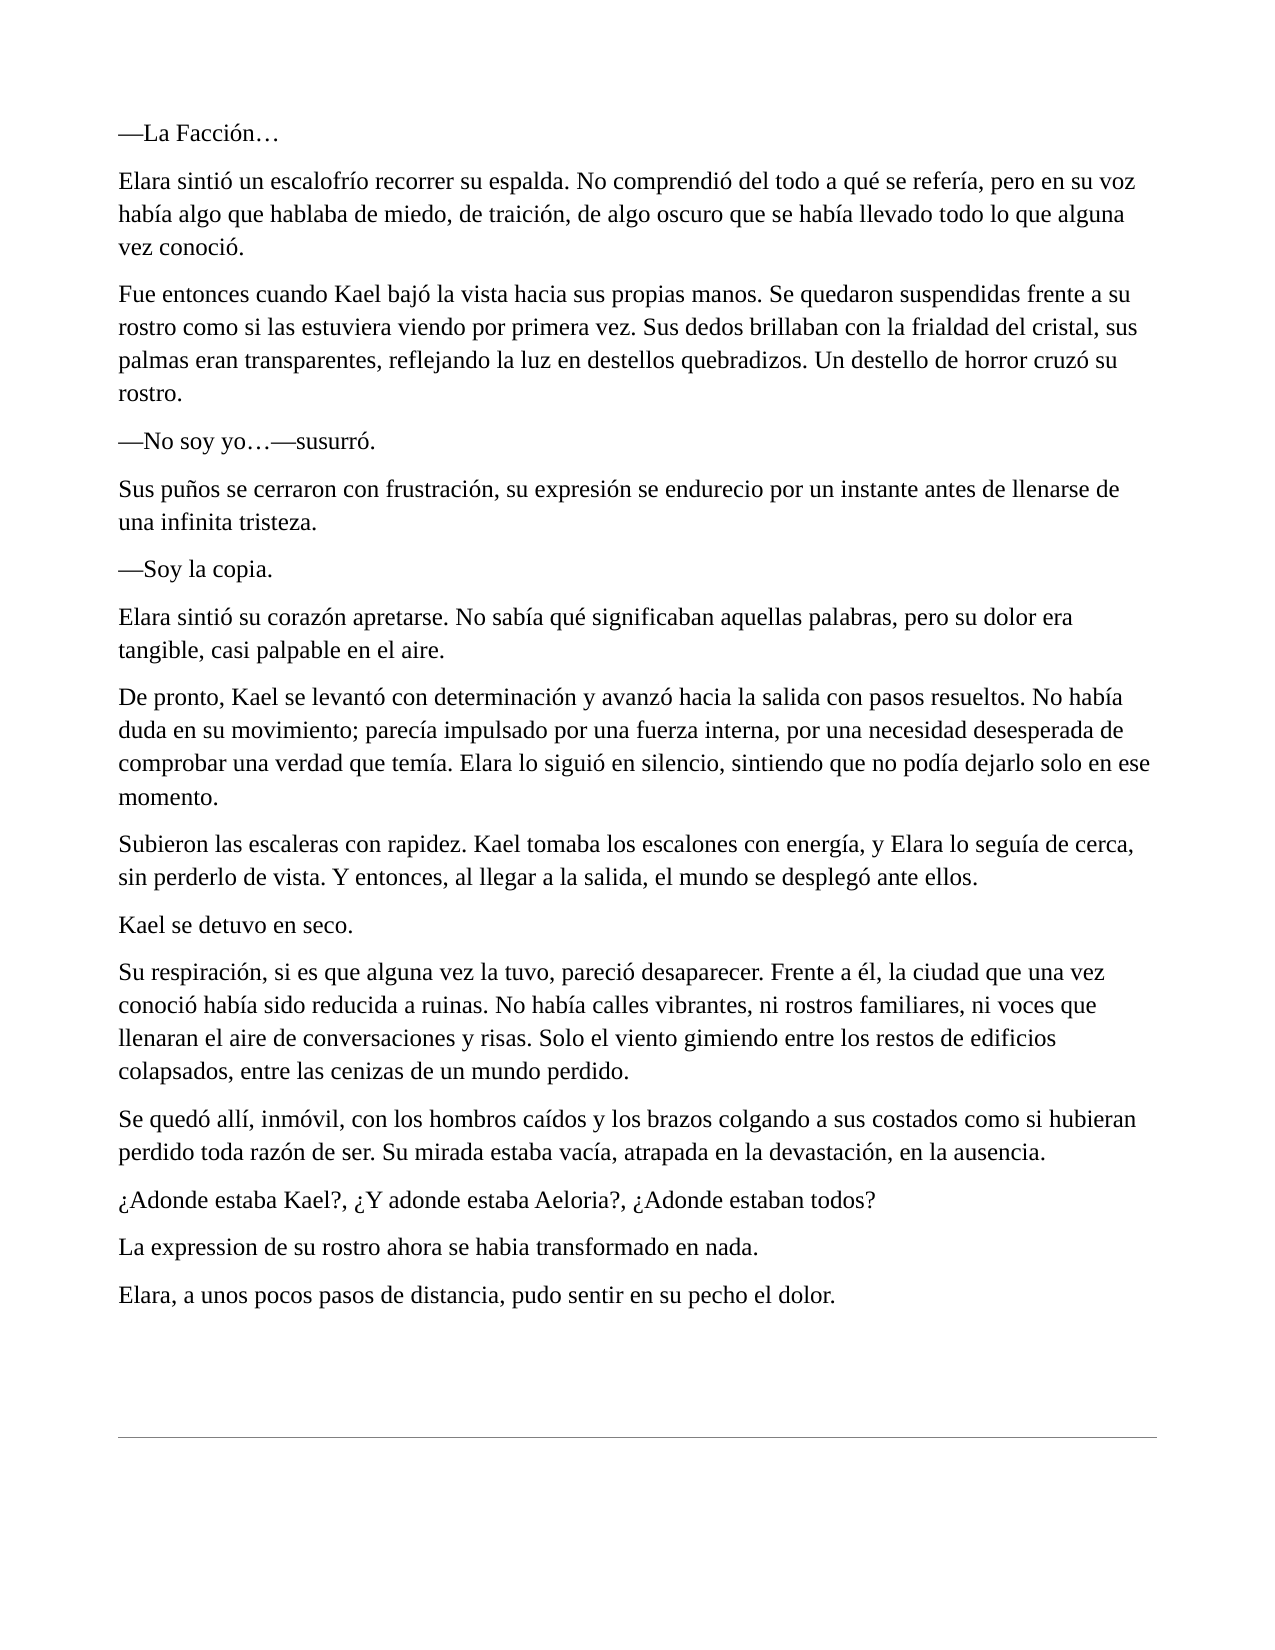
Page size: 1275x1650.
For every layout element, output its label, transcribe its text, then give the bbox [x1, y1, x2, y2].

text Elara sintió su corazón apretarse. No sabía qué significaban aquellas palabras, pero su dolor era tangible, casi palpable en el aire. [118, 602, 1157, 664]
text De pronto, Kael se levantó con determinación y avanzó hacia la salida con pasos resueltos. No había duda en su movimiento; parecía impulsado por una fuerza interna, por una necesidad desesperada de comprobar una verdad que temía. Elara lo siguió en silencio, sintiendo que no podía dejarlo solo en ese momento. [118, 682, 1157, 810]
text —La Facción… [118, 118, 1157, 147]
text ¿Adonde estaba Kael?, ¿Y adonde estaba Aeloria?, ¿Adonde estaban todos? [118, 1185, 1157, 1213]
text —Soy la copia. [118, 554, 1157, 583]
text La expression de su rostro ahora se habia transformado en nada. [118, 1232, 1157, 1261]
text —No soy yo…—susurró. [118, 426, 1157, 455]
text Sus puños se cerraron con frustración, su expresión se endurecio por un instante antes de llenarse de una infinita tristeza. [118, 474, 1157, 535]
text Kael se detuvo en seco. [118, 910, 1157, 938]
text Elara sintió un escalofrío recorrer su espalda. No comprendió del todo a qué se refería, pero en su voz había algo que hablaba de miedo, de traición, de algo oscuro que se había llevado todo lo que alguna vez conoció. [118, 166, 1157, 261]
text Fue entonces cuando Kael bajó la vista hacia sus propias manos. Se quedaron suspendidas frente a su rostro como si las estuviera viendo por primera vez. Sus dedos brillaban con la frialdad del cristal, sus palmas eran transparentes, reflejando la luz en destellos quebradizos. Un destello de horror cruzó su rostro. [118, 279, 1157, 407]
text Elara, a unos pocos pasos de distancia, pudo sentir en su pecho el dolor. [118, 1280, 1157, 1309]
text Subieron las escaleras con rapidez. Kael tomaba los escalones con energía, y Elara lo seguía de cerca, sin perderlo de vista. Y entonces, al llegar a la salida, el mundo se desplegó ante ellos. [118, 829, 1157, 891]
text Se quedó allí, inmóvil, con los hombros caídos y los brazos colgando a sus costados como si hubieran perdido toda razón de ser. Su mirada estaba vacía, atrapada en la devastación, en la ausencia. [118, 1104, 1157, 1166]
text Su respiración, si es que alguna vez la tuvo, pareció desaparecer. Frente a él, la ciudad que una vez conoció había sido reducida a ruinas. No había calles vibrantes, ni rostros familiares, ni voces que llenaran el aire de conversaciones y risas. Solo el viento gimiendo entre los restos de edificios colapsados, entre las cenizas de un mundo perdido. [118, 957, 1157, 1085]
